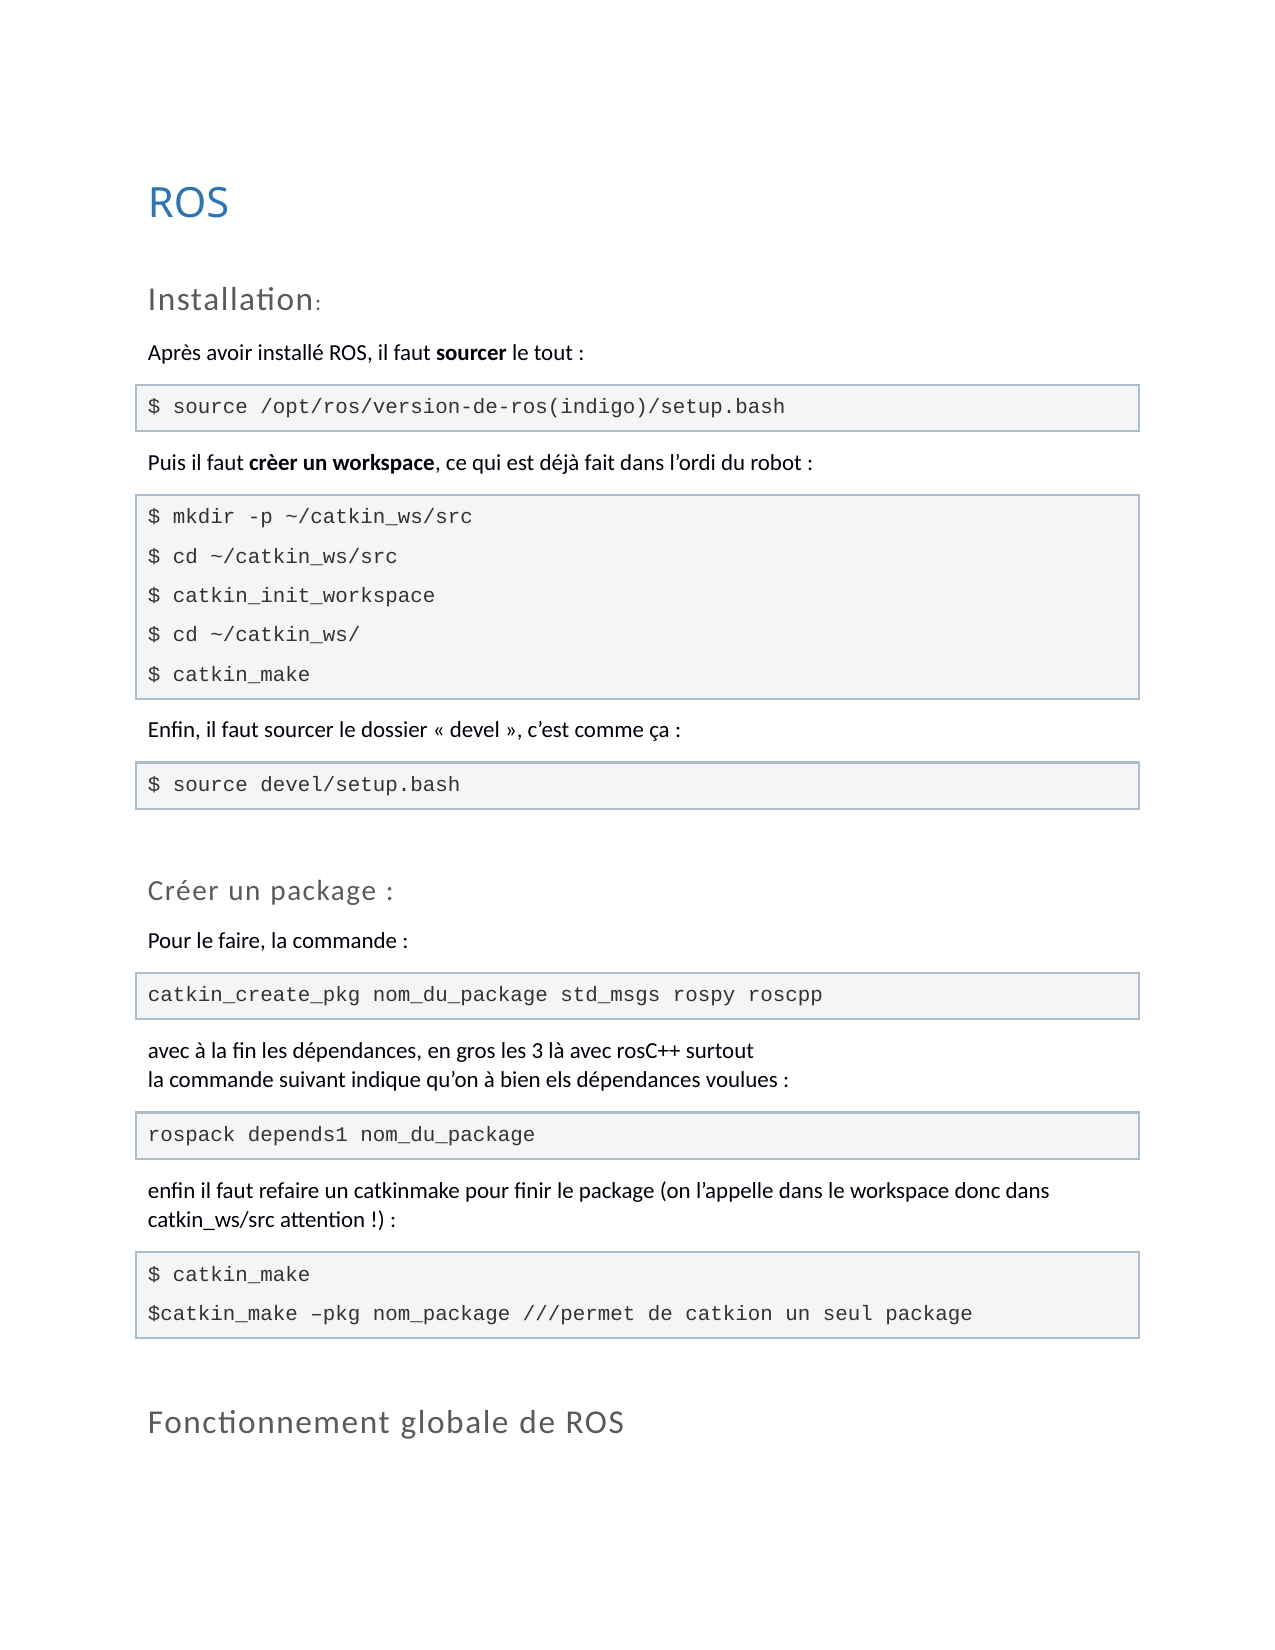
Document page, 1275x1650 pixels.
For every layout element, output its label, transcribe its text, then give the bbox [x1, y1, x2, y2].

text Pour le faire, la commande : [148, 926, 1127, 954]
text $ cd ~/catkin_ws/src [137, 533, 1138, 569]
text $ catkin_make [137, 651, 1138, 698]
text $ mkdir -p ~/catkin_ws/src [137, 496, 1138, 530]
subtitle Fonctionnement globale de ROS [148, 1401, 1127, 1441]
text $ catkin_make [137, 1253, 1138, 1287]
text Après avoir installé ROS, il faut sourcer le tout : [148, 338, 1127, 366]
text Puis il faut crèer un workspace, ce qui est déjà fait dans l’ordi du robot : [148, 448, 1127, 476]
subtitle Installation: [148, 278, 1127, 319]
text $ catkin_init_workspace [137, 572, 1138, 609]
subtitle Créer un package : [148, 872, 1127, 907]
text rospack depends1 nom_du_package [137, 1114, 1138, 1158]
text avec à la fin les dépendances, en gros les 3 là avec rosC++ surtout la commande suivant indique qu’on à bien els dépendances voulues : [148, 1036, 1127, 1093]
text $ source devel/setup.bash [137, 764, 1138, 808]
text enfin il faut refaire un catkinmake pour finir le package (on l’appelle dans le workspace donc dans catkin_ws/src attention !) : [148, 1176, 1127, 1233]
subtitle ROS [148, 173, 1127, 229]
text $ source /opt/ros/version-de-ros(indigo)/setup.bash [137, 386, 1138, 430]
text catkin_create_pkg nom_du_package std_msgs rospy roscpp [137, 974, 1138, 1018]
text $ cd ~/catkin_ws/ [137, 612, 1138, 648]
text $catkin_make –pkg nom_package ///permet de catkion un seul package [137, 1290, 1138, 1337]
text Enfin, il faut sourcer le dossier « devel », c’est comme ça : [148, 715, 1127, 743]
